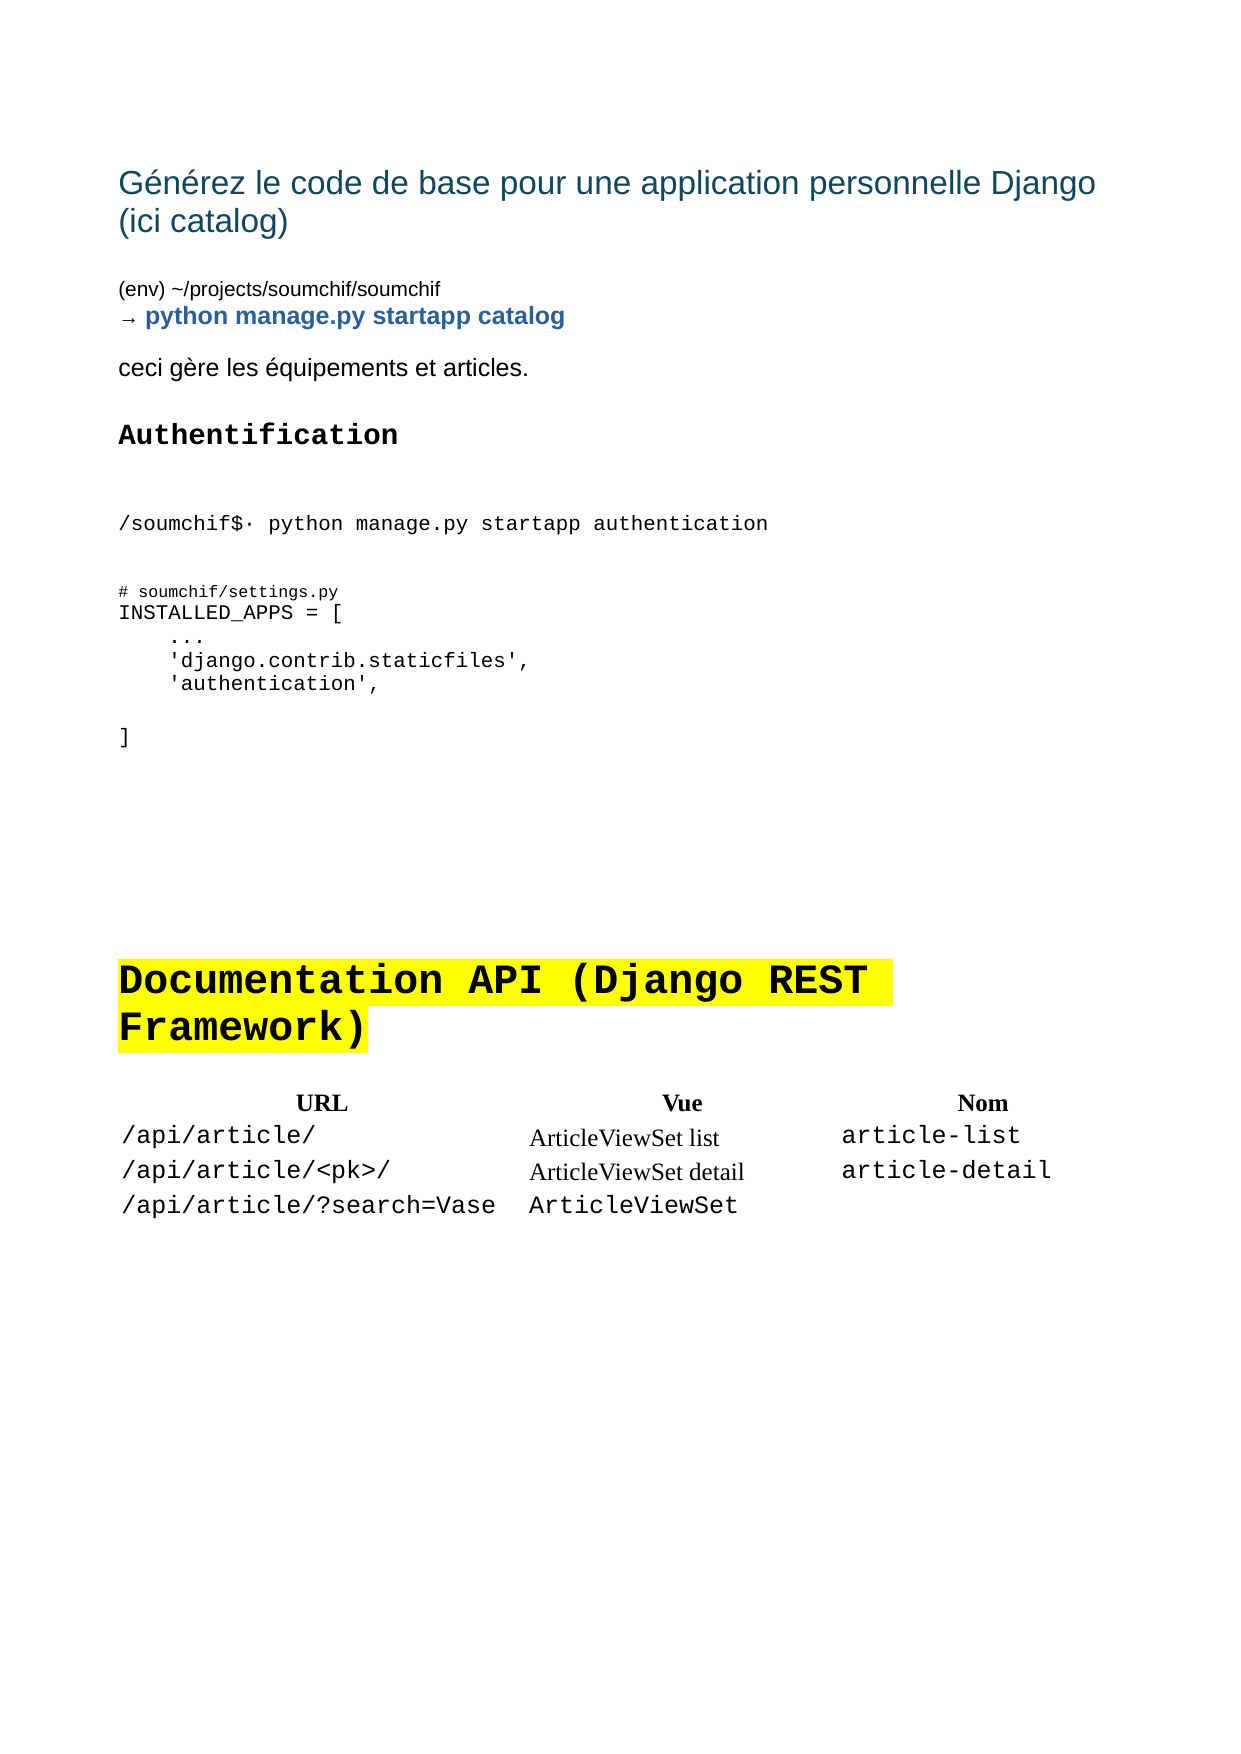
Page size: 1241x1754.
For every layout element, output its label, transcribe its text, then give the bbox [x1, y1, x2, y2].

text (env) ~/projects/soumchif/soumchif [118, 277, 1122, 301]
subtitle Générez le code de base pour une application personnelle Django (ici catalog) [118, 163, 1122, 240]
text INSTALLED_APPS = [ [118, 602, 1122, 626]
text ] [118, 726, 1122, 750]
table_cell /api/article/?search=Vase [118, 1189, 526, 1224]
subtitle Documentation API (Django REST Framework) [118, 959, 1122, 1053]
table_header Vue [526, 1085, 838, 1120]
table_header URL [118, 1085, 526, 1120]
table_cell [839, 1189, 1127, 1224]
text /soumchif$· python manage.py startapp authentication [118, 513, 1122, 536]
table_cell ArticleViewSet detail [526, 1155, 838, 1189]
table_cell ArticleViewSet [526, 1189, 838, 1224]
text 'django.contrib.staticfiles', [118, 650, 1122, 673]
text ... [118, 626, 1122, 650]
text # soumchif/settings.py [118, 583, 1122, 602]
table_cell ArticleViewSet list [526, 1120, 838, 1154]
text 'authentication', [118, 673, 1122, 697]
text ceci gère les équipements et articles. [118, 353, 1122, 382]
table_cell /api/article/ [118, 1120, 526, 1154]
table_cell article-detail [839, 1155, 1127, 1189]
text → python manage.py startapp catalog [118, 301, 1122, 329]
table_header Nom [839, 1085, 1127, 1120]
table_cell article-list [839, 1120, 1127, 1154]
table_cell /api/article/<pk>/ [118, 1155, 526, 1189]
subtitle Authentification [118, 420, 1122, 453]
